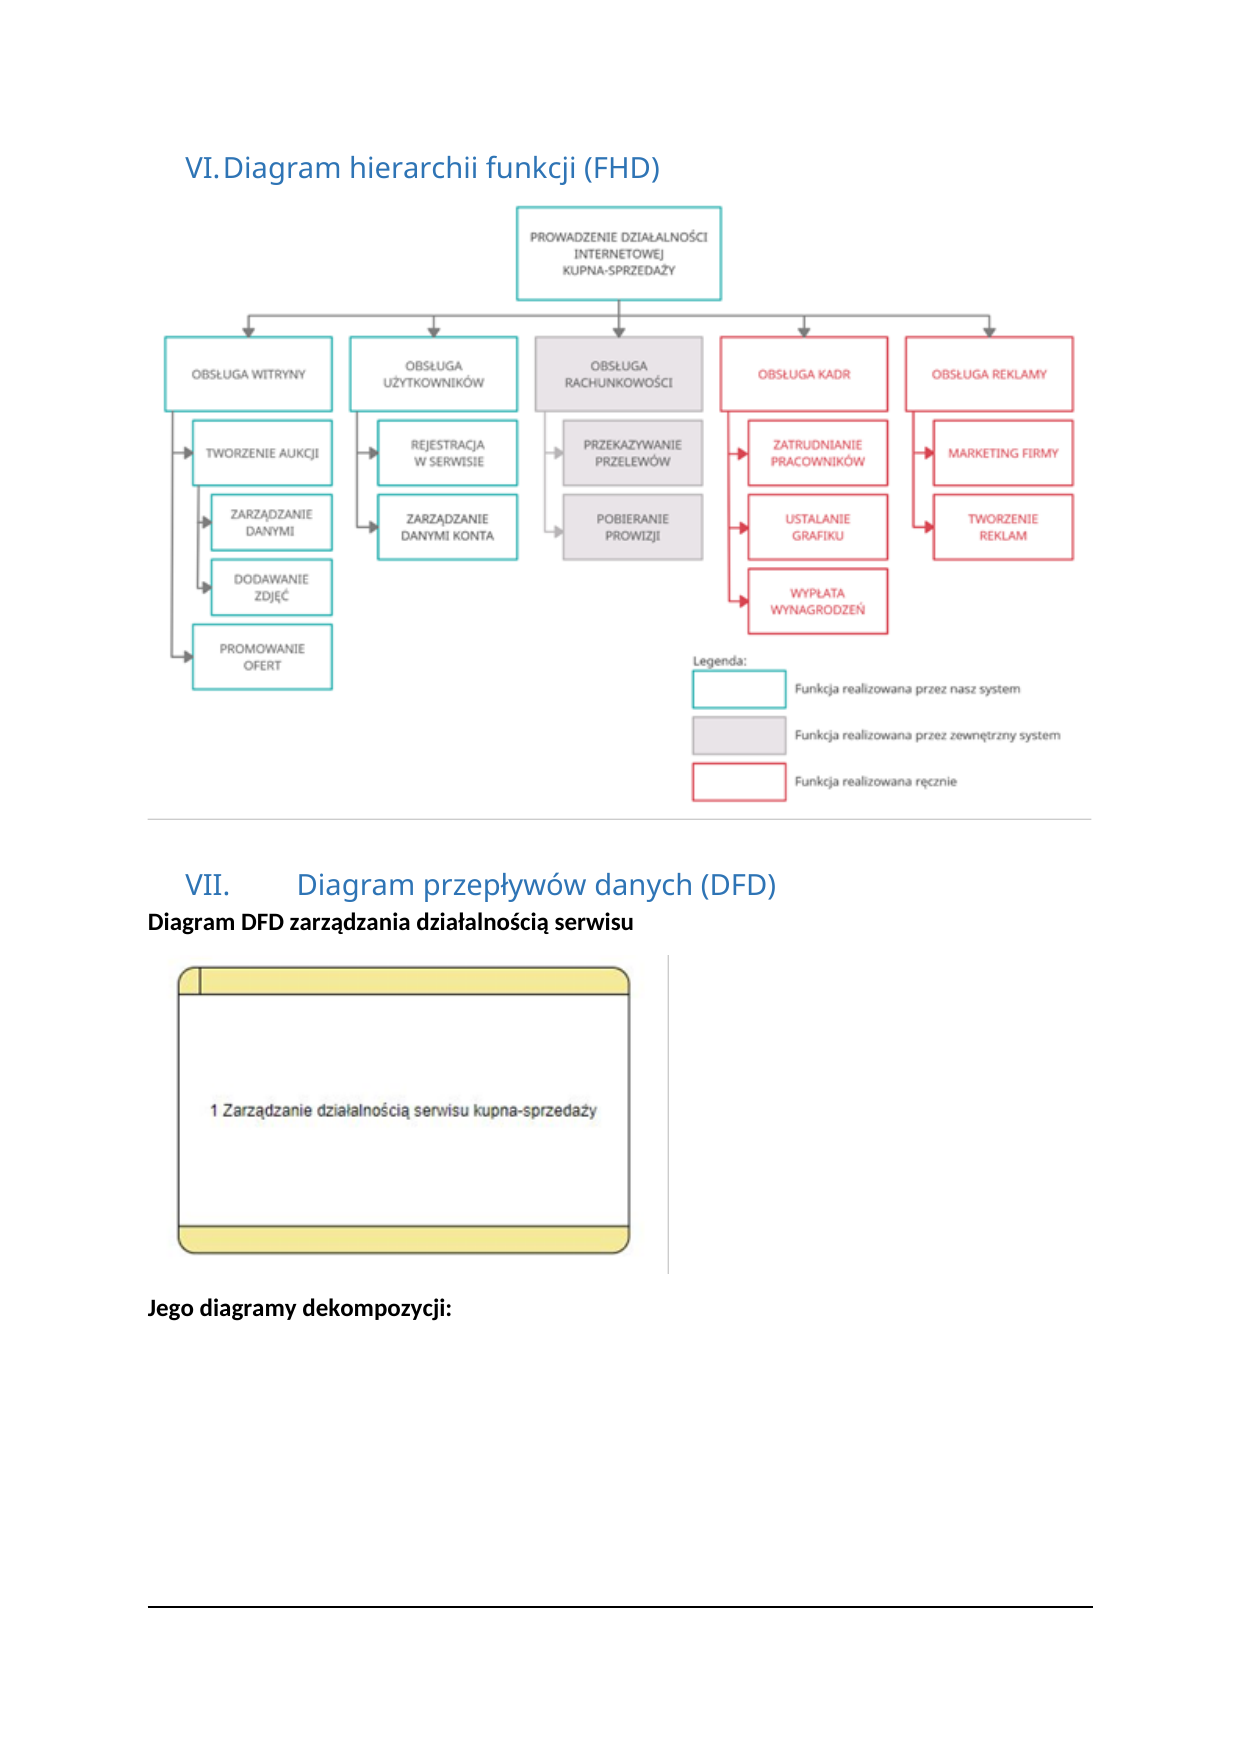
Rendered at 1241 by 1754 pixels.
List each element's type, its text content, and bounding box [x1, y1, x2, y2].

text Diagram DFD zarządzania działalnością serwisu [148, 906, 1093, 937]
text Jego diagramy dekompozycji: [148, 1292, 1093, 1323]
subtitle Diagram przepływów danych (DFD) [185, 864, 1093, 904]
subtitle Diagram hierarchii funkcji (FHD) [185, 148, 1093, 187]
